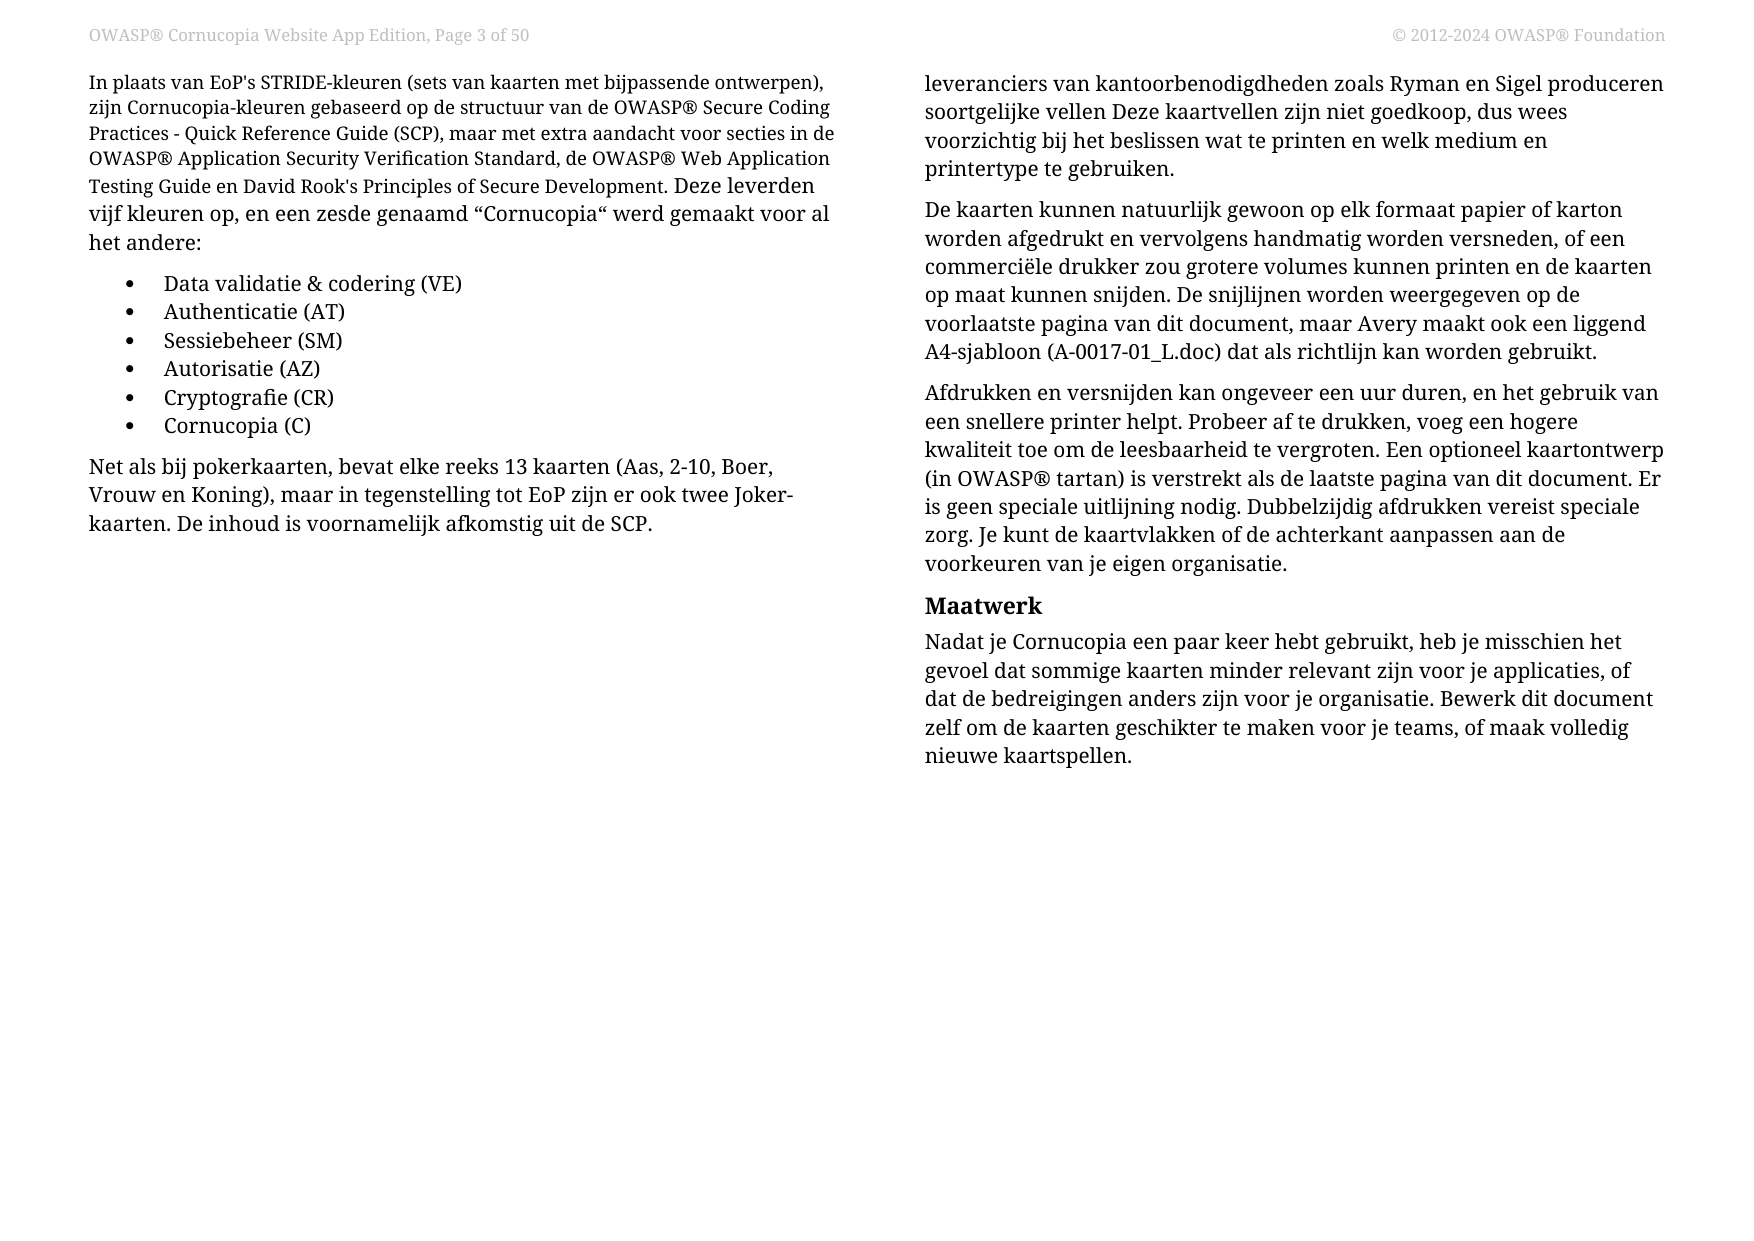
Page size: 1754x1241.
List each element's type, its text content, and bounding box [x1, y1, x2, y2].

table_cell [856, 69, 913, 782]
table_cell In plaats van EoP's STRIDE-kleuren (sets van kaarten met bijpassende ontwerpen), zijn Cornucopia-kleuren gebaseerd op de structuur van de OWASP® Secure Coding Practices - Quick Reference Guide (SCP), maar met extra aandacht voor secties in de OWASP® Application Security Verification Standard, de OWASP® Web Application Testing Guide en David Rook's Principles of Secure Development. Deze leverden vijf kleuren op, en een zesde genaamd “Cornucopia“ werd gemaakt voor al het andere: Data validatie & codering (VE) Authenticatie (AT) Sessiebeheer (SM) Autorisatie (AZ) Cryptografie (CR) Cornucopia (C) Net als bij pokerkaarten, bevat elke reeks 13 kaarten (Aas, 2-10, Boer, Vrouw en Koning), maar in tegenstelling tot EoP zijn er ook twee Joker-kaarten. De inhoud is voornamelijk afkomstig uit de SCP. [78, 69, 856, 782]
table_cell leveranciers van kantoorbenodigdheden zoals Ryman en Sigel produceren soortgelijke vellen Deze kaartvellen zijn niet goedkoop, dus wees voorzichtig bij het beslissen wat te printen en welk medium en printertype te gebruiken. De kaarten kunnen natuurlijk gewoon op elk formaat papier of karton worden afgedrukt en vervolgens handmatig worden versneden, of een commerciële drukker zou grotere volumes kunnen printen en de kaarten op maat kunnen snijden. De snijlijnen worden weergegeven op de voorlaatste pagina van dit document, maar Avery maakt ook een liggend A4-sjabloon (A-0017-01_L.doc) dat als richtlijn kan worden gebruikt. Afdrukken en versnijden kan ongeveer een uur duren, en het gebruik van een snellere printer helpt. Probeer af te drukken, voeg een hogere kwaliteit toe om de leesbaarheid te vergroten. Een optioneel kaartontwerp (in OWASP® tartan) is verstrekt als de laatste pagina van dit document. Er is geen speciale uitlijning nodig. Dubbelzijdig afdrukken vereist speciale zorg. Je kunt de kaartvlakken of de achterkant aanpassen aan de voorkeuren van je eigen organisatie. Maatwerk Nadat je Cornucopia een paar keer hebt gebruikt, heb je misschien het gevoel dat sommige kaarten minder relevant zijn voor je applicaties, of dat de bedreigingen anders zijn voor je organisatie. Bewerk dit document zelf om de kaarten geschikter te maken voor je teams, of maak volledig nieuwe kaartspellen. [913, 69, 1677, 782]
